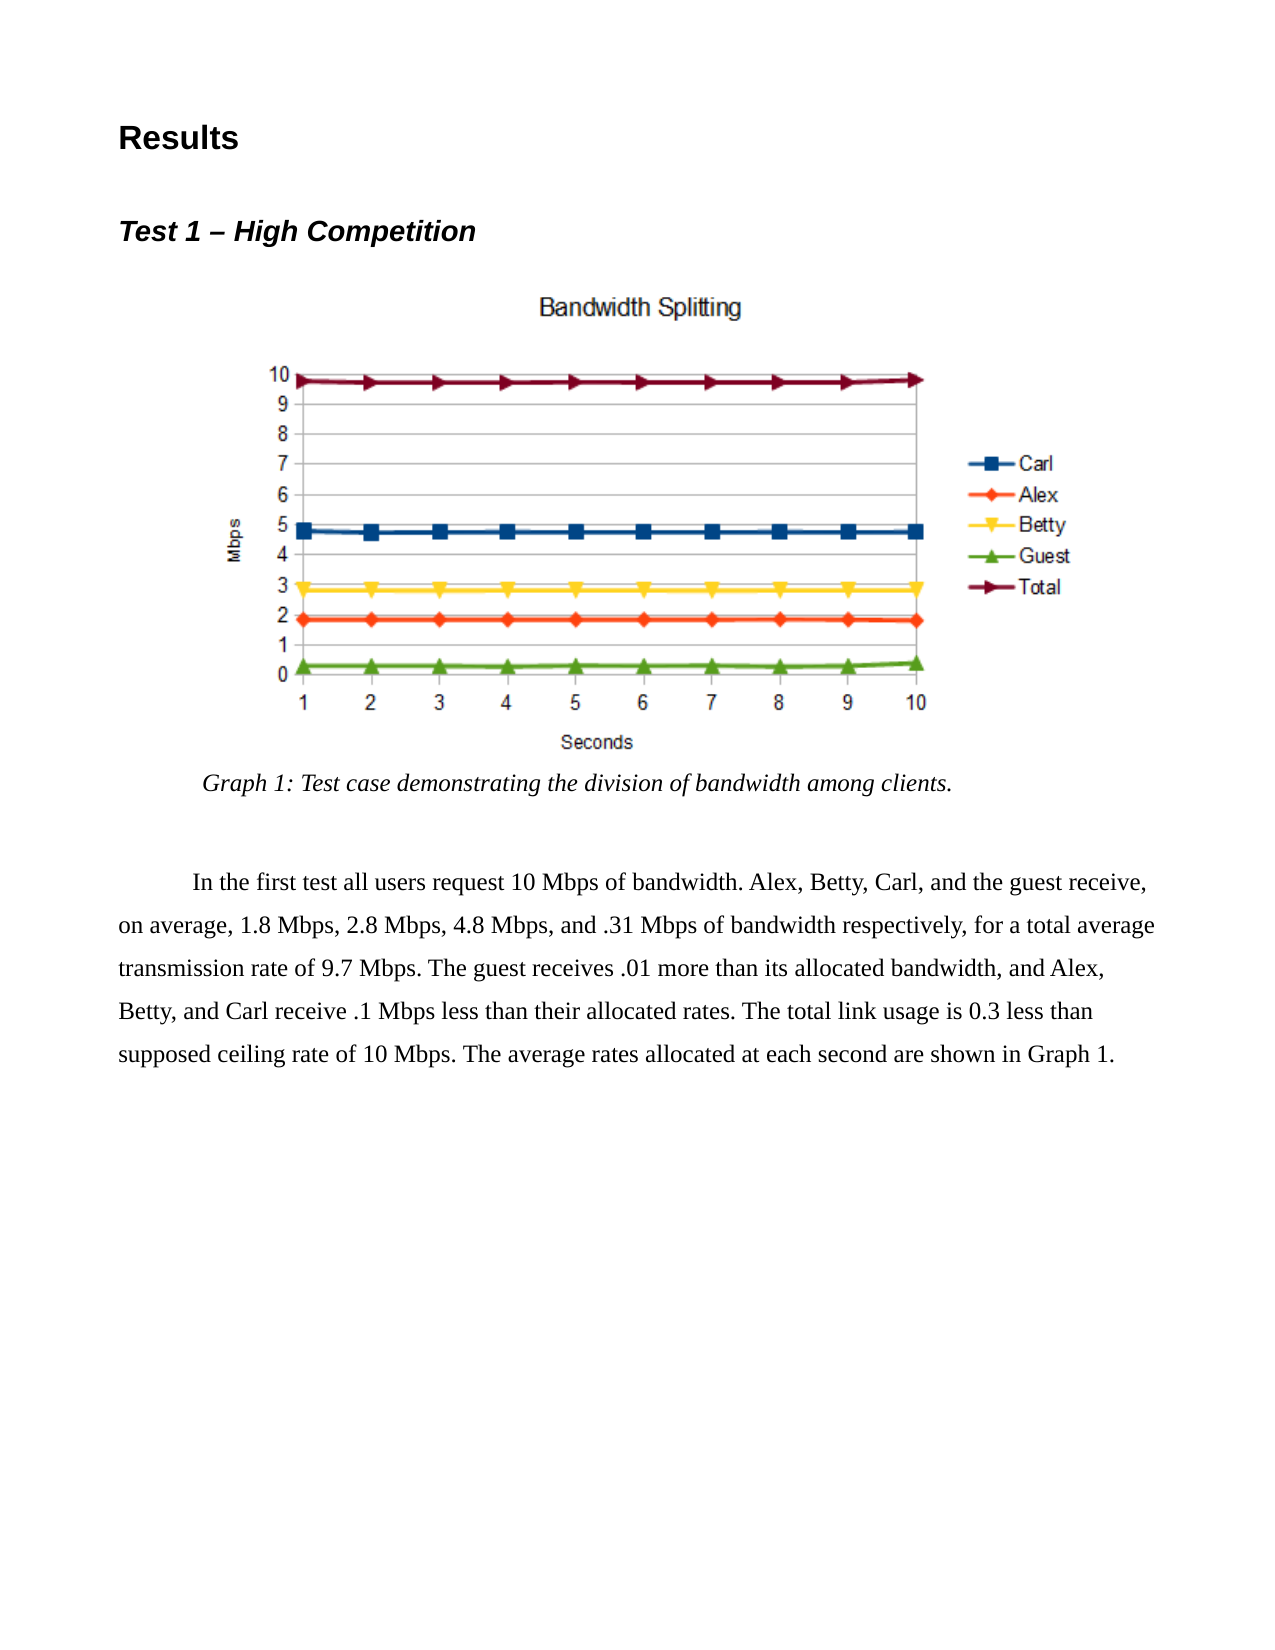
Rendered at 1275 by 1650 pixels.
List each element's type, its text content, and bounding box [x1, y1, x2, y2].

subtitle Test 1 – High Competition [118, 213, 1157, 247]
subtitle [202, 259, 1074, 271]
text In the first test all users request 10 Mbps of bandwidth. Alex, Betty, Carl, and the guest receive, on average, 1.8 Mbps, 2.8 Mbps, 4.8 Mbps, and .31 Mbps of bandwidth respectively, for a total average transmission rate of 9.7 Mbps. The guest receives .01 more than its allocated bandwidth, and Alex, Betty, and Carl receive .1 Mbps less than their allocated rates. The total link usage is 0.3 less than supposed ceiling rate of 10 Mbps. The average rates allocated at each second are shown in Graph 1. [118, 867, 1157, 1068]
subtitle Results [118, 118, 1157, 157]
text Graph 1: Test case demonstrating the division of bandwidth among clients. [202, 768, 1074, 797]
picture [201, 271, 1074, 768]
